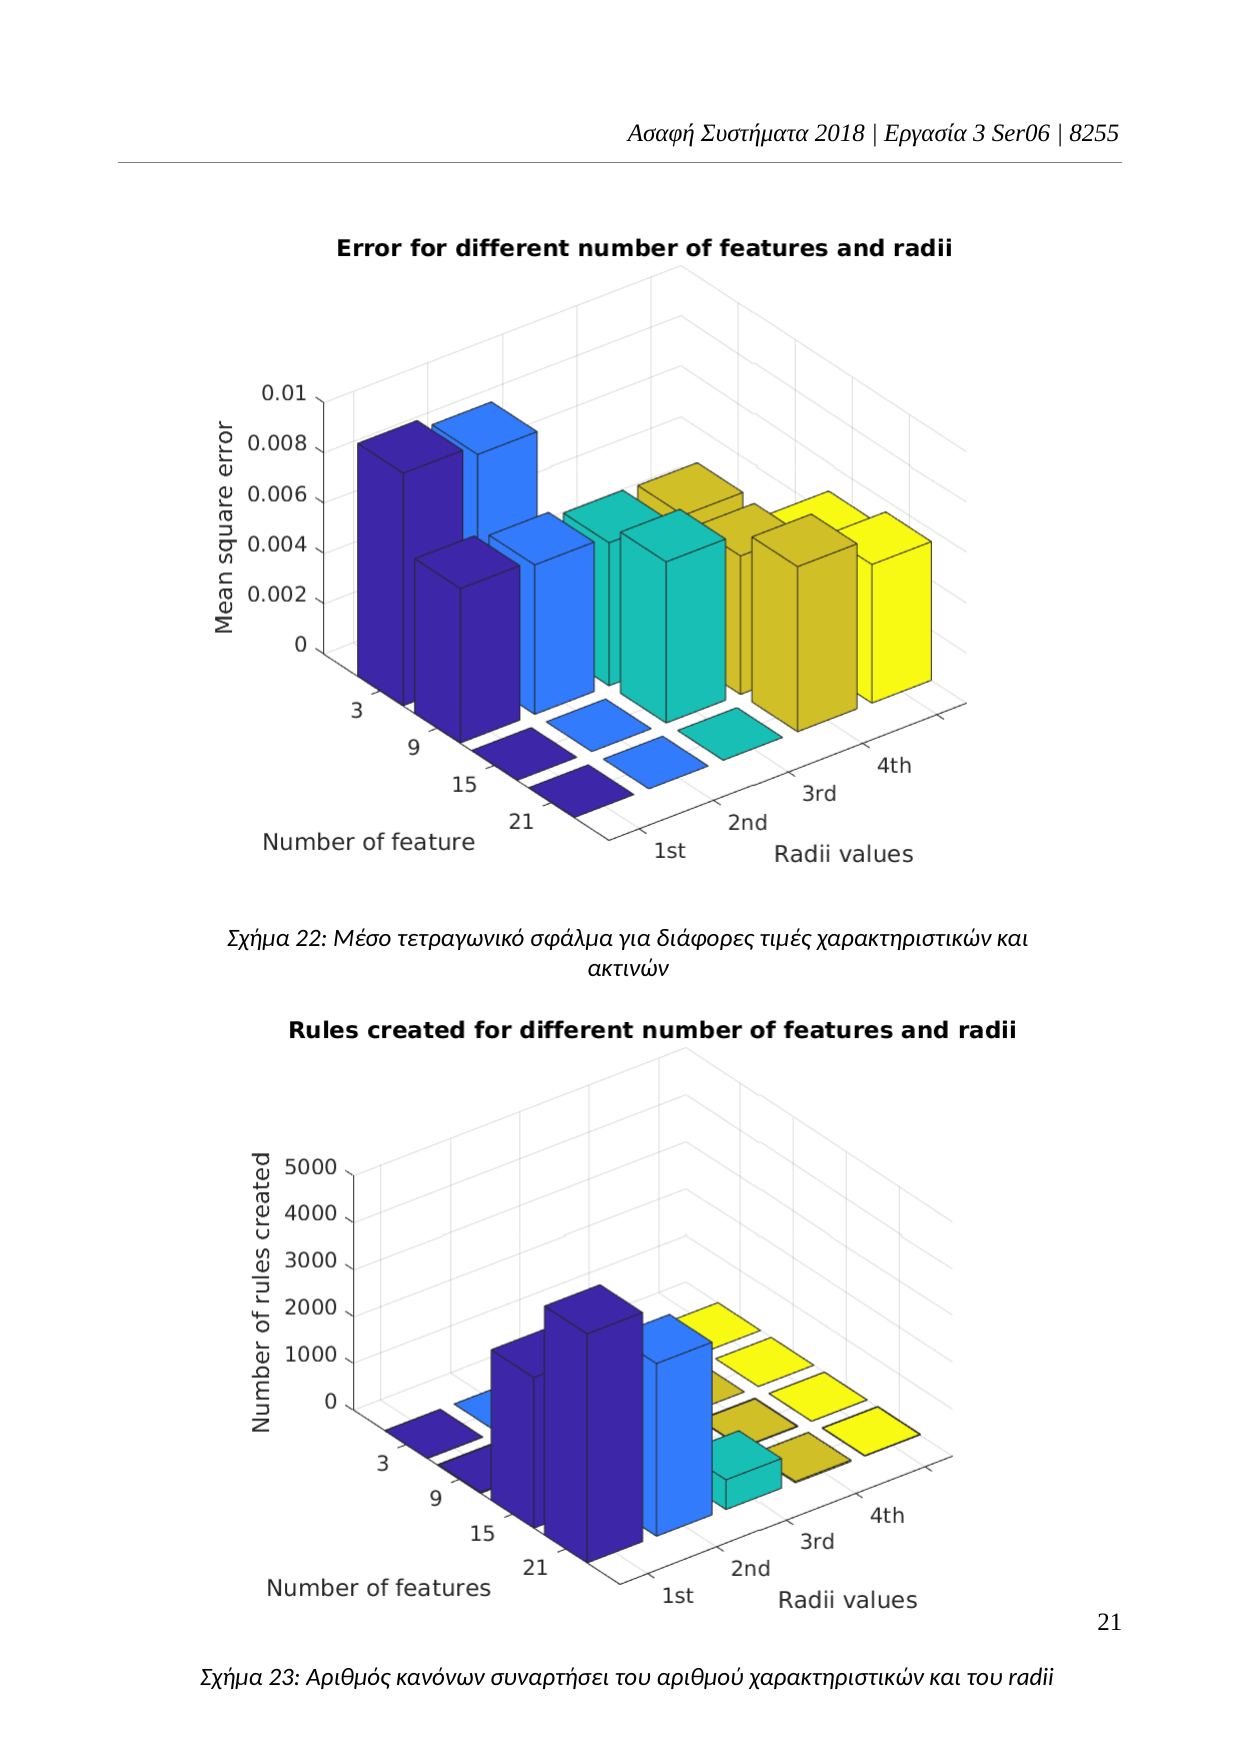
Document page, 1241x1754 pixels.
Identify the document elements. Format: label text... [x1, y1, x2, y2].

text Σχήμα 22: Μέσο τετραγωνικό σφάλμα για διάφορες τιμές χαρακτηριστικών και ακτινών [183, 916, 1074, 983]
picture [200, 998, 1075, 1655]
picture [183, 212, 1075, 916]
text Σχήμα 23: Αριθμός κανόνων συναρτήσει του αριθμού χαρακτηριστικών και του radii [200, 1655, 1075, 1691]
